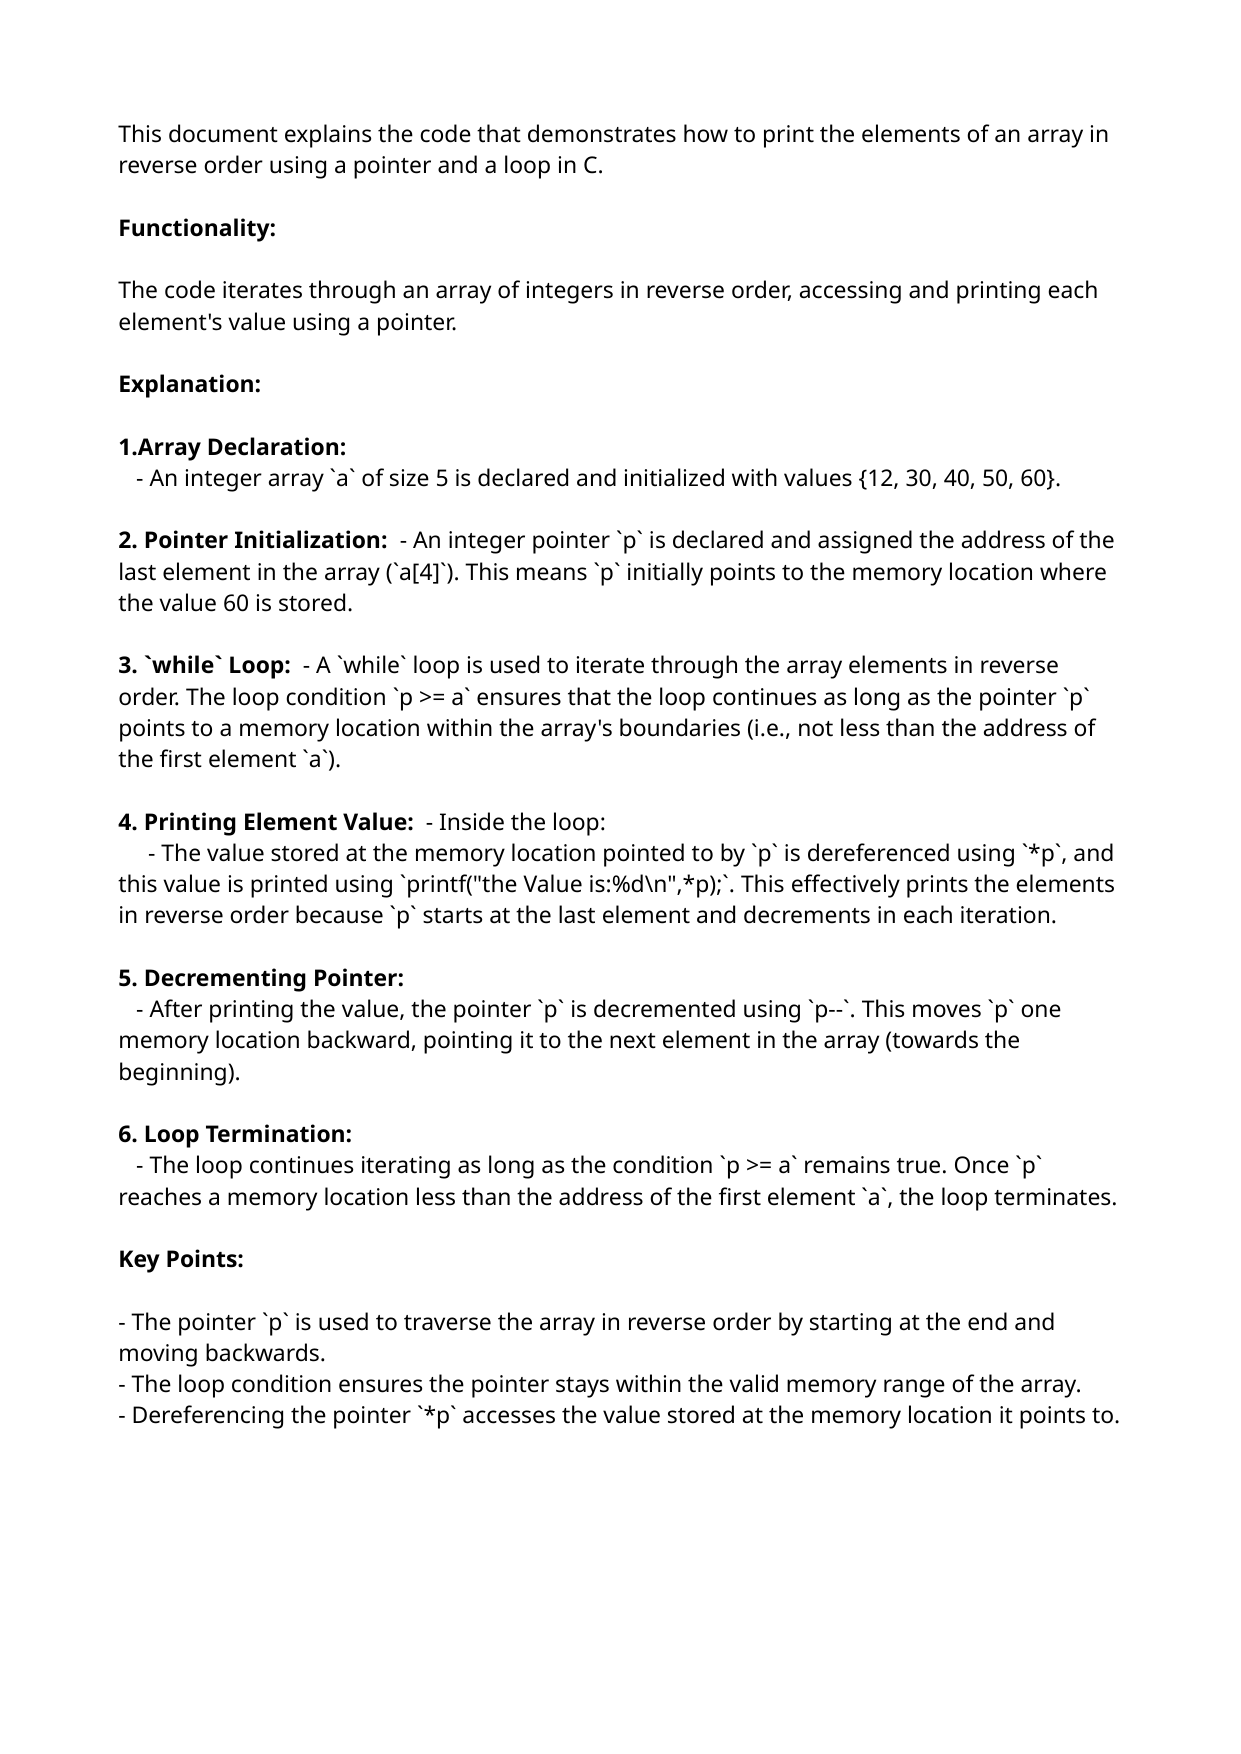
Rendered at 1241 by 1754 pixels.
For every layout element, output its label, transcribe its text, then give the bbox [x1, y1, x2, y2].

text 3. `while` Loop: - A `while` loop is used to iterate through the array elements in reverse order. The loop condition `p >= a` ensures that the loop continues as long as the pointer `p` points to a memory location within the array's boundaries (i.e., not less than the address of the first element `a`). [118, 649, 1122, 774]
text - The pointer `p` is used to traverse the array in reverse order by starting at the end and moving backwards. [118, 1306, 1122, 1368]
text 1.Array Declaration: [118, 431, 1122, 462]
text This document explains the code that demonstrates how to print the elements of an array in reverse order using a pointer and a loop in C. [118, 118, 1122, 181]
text - The loop condition ensures the pointer stays within the valid memory range of the array. [118, 1368, 1122, 1399]
text 4. Printing Element Value: - Inside the loop: [118, 806, 1122, 837]
text Explanation: [118, 368, 1122, 399]
text 5. Decrementing Pointer: [118, 962, 1122, 993]
text - The value stored at the memory location pointed to by `p` is dereferenced using `*p`, and this value is printed using `printf("the Value is:%d\n",*p);`. This effectively prints the elements in reverse order because `p` starts at the last element and decrements in each iteration. [118, 837, 1122, 931]
text - After printing the value, the pointer `p` is decremented using `p--`. This moves `p` one memory location backward, pointing it to the next element in the array (towards the beginning). [118, 993, 1122, 1087]
text Functionality: [118, 212, 1122, 243]
text Key Points: [118, 1243, 1122, 1274]
text The code iterates through an array of integers in reverse order, accessing and printing each element's value using a pointer. [118, 274, 1122, 337]
text - The loop continues iterating as long as the condition `p >= a` remains true. Once `p` reaches a memory location less than the address of the first element `a`, the loop terminates. [118, 1149, 1122, 1212]
text - An integer array `a` of size 5 is declared and initialized with values {12, 30, 40, 50, 60}. [118, 462, 1122, 493]
text 6. Loop Termination: [118, 1118, 1122, 1149]
text 2. Pointer Initialization: - An integer pointer `p` is declared and assigned the address of the last element in the array (`a[4]`). This means `p` initially points to the memory location where the value 60 is stored. [118, 524, 1122, 618]
text - Dereferencing the pointer `*p` accesses the value stored at the memory location it points to. [118, 1399, 1122, 1431]
